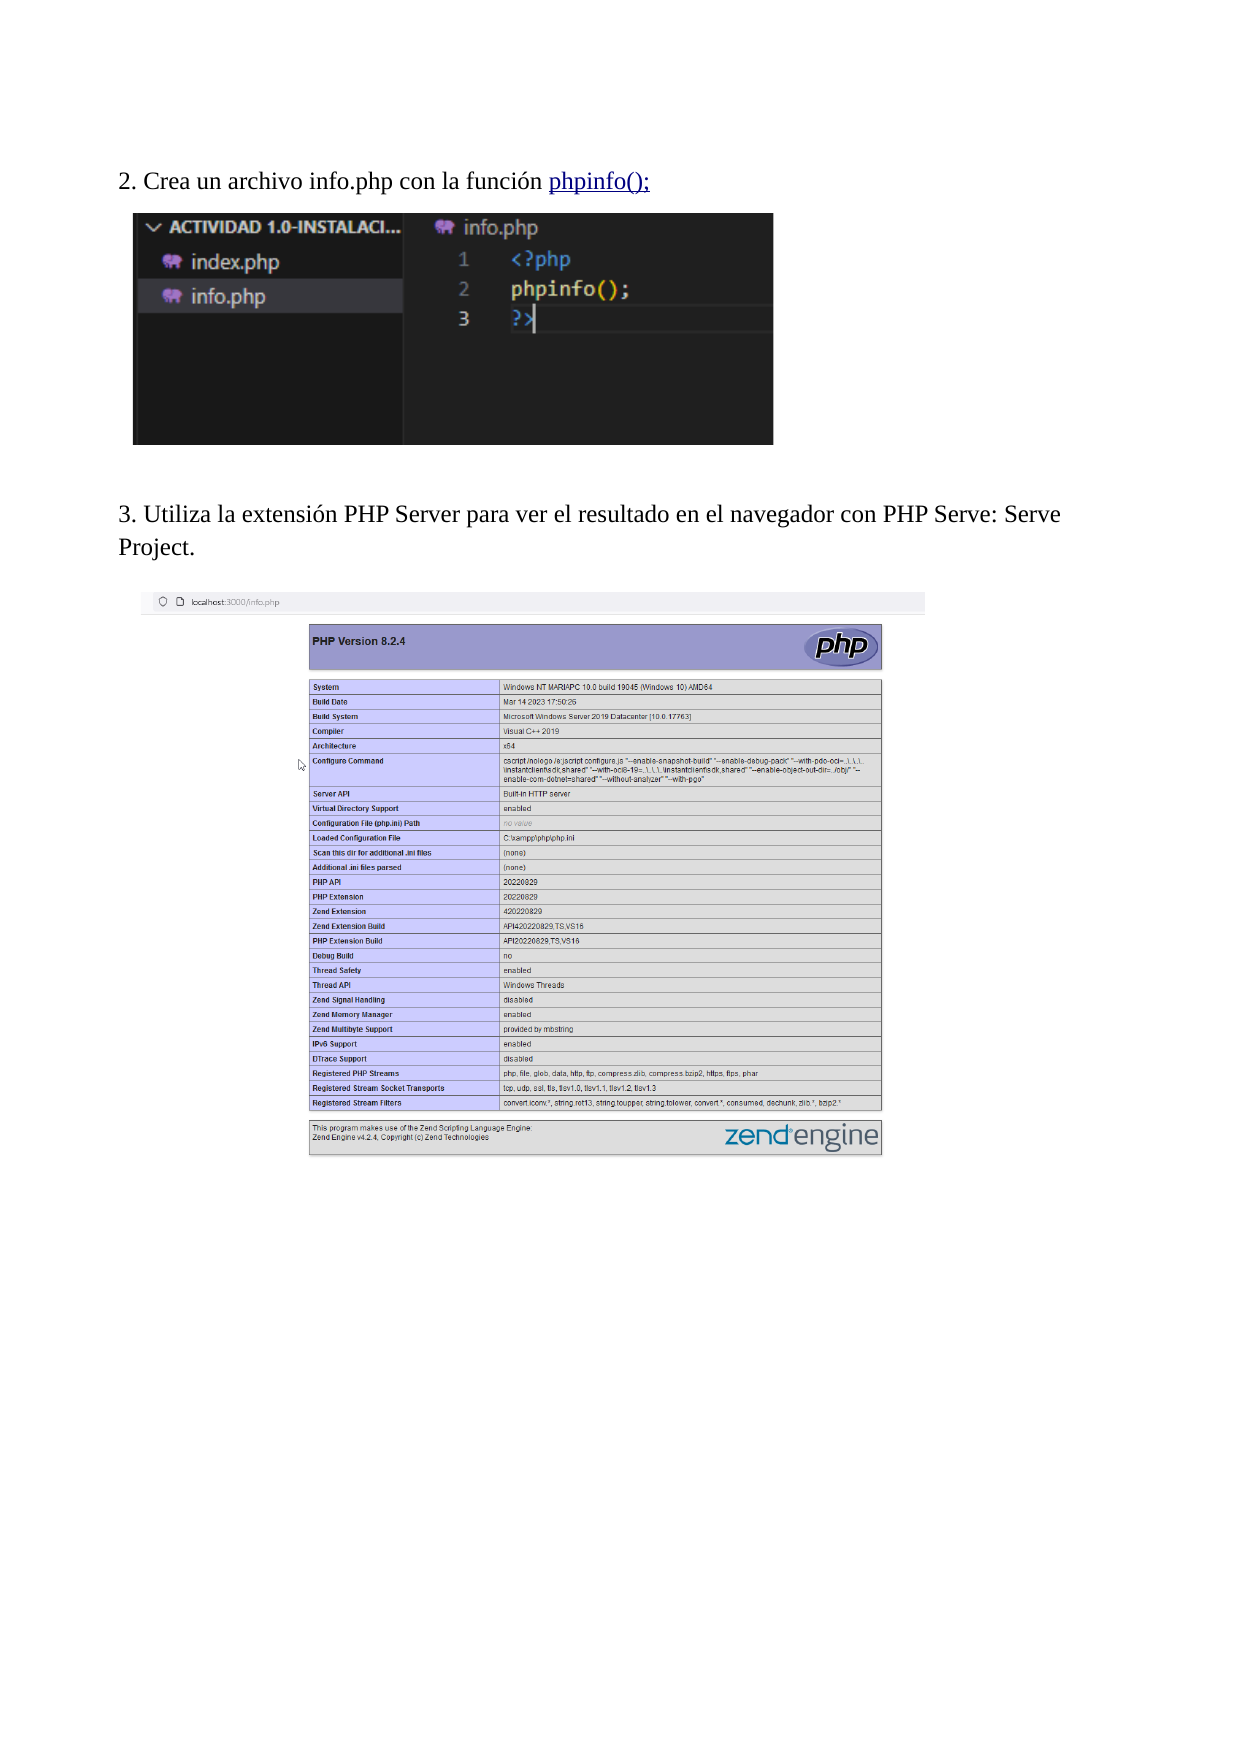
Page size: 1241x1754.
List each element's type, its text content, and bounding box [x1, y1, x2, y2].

text 2. Crea un archivo info.php con la función phpinfo(); [118, 166, 1122, 194]
picture [140, 592, 925, 1161]
picture [132, 213, 774, 445]
text 3. Utiliza la extensión PHP Server para ver el resultado en el navegador con PHP Serve: Serve Project. [118, 499, 1122, 561]
